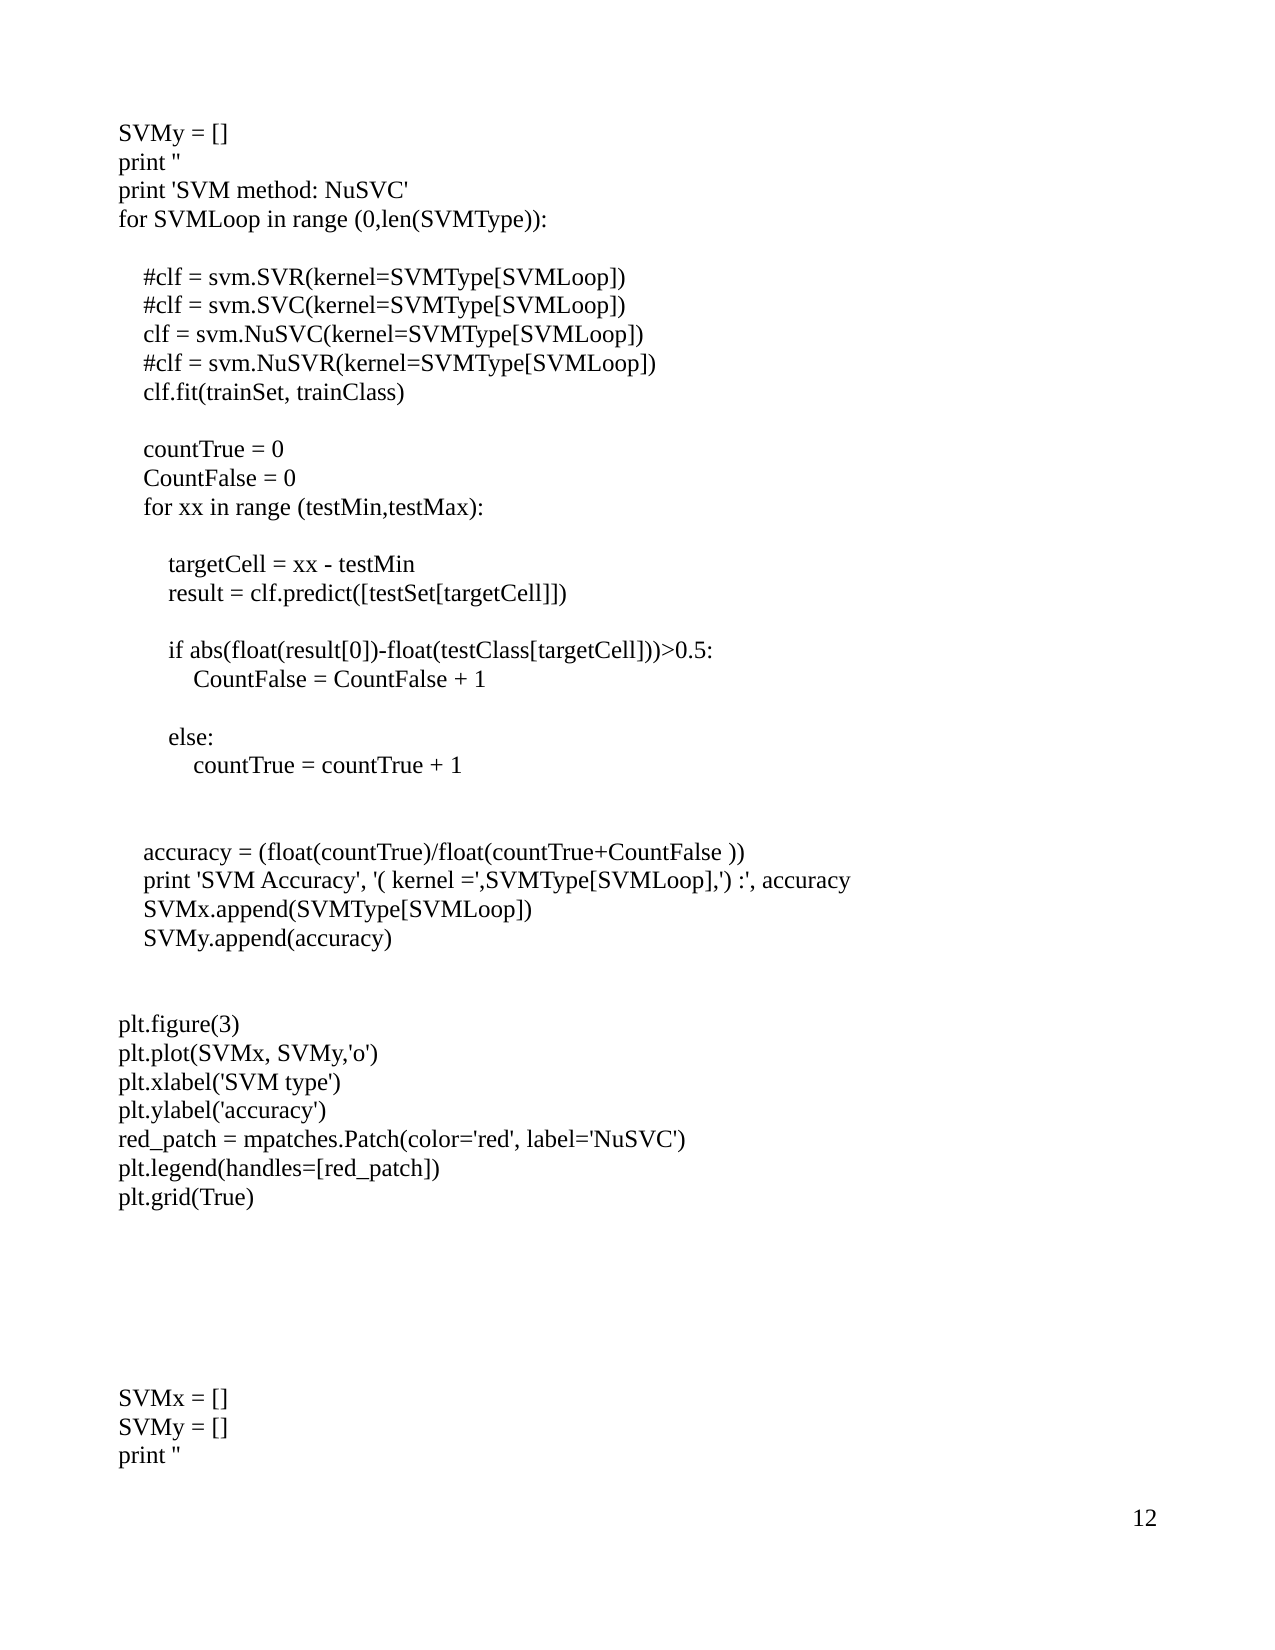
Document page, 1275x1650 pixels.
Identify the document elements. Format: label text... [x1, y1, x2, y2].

text SVMx = [] [118, 1383, 1157, 1412]
text countTrue = 0 [118, 434, 1157, 463]
text CountFalse = 0 [118, 463, 1157, 492]
text plt.xlabel('SVM type') [118, 1067, 1157, 1096]
text plt.legend(handles=[red_patch]) [118, 1153, 1157, 1182]
text plt.figure(3) [118, 1009, 1157, 1038]
text for SVMLoop in range (0,len(SVMType)): [118, 204, 1157, 233]
text #clf = svm.SVR(kernel=SVMType[SVMLoop]) [118, 262, 1157, 291]
text #clf = svm.NuSVR(kernel=SVMType[SVMLoop]) [118, 348, 1157, 377]
text print 'SVM Accuracy', '( kernel =',SVMType[SVMLoop],') :', accuracy [118, 866, 1157, 894]
text print '' [118, 147, 1157, 176]
text countTrue = countTrue + 1 [118, 751, 1157, 779]
text SVMy = [] [118, 1412, 1157, 1441]
text clf = svm.NuSVC(kernel=SVMType[SVMLoop]) [118, 319, 1157, 348]
text CountFalse = CountFalse + 1 [118, 664, 1157, 693]
text for xx in range (testMin,testMax): [118, 492, 1157, 521]
text red_patch = mpatches.Patch(color='red', label='NuSVC') [118, 1124, 1157, 1153]
text accuracy = (float(countTrue)/float(countTrue+CountFalse )) [118, 837, 1157, 866]
text plt.grid(True) [118, 1182, 1157, 1211]
text plt.plot(SVMx, SVMy,'o') [118, 1038, 1157, 1067]
text targetCell = xx - testMin [118, 549, 1157, 578]
text clf.fit(trainSet, trainClass) [118, 377, 1157, 406]
text #clf = svm.SVC(kernel=SVMType[SVMLoop]) [118, 291, 1157, 319]
text else: [118, 722, 1157, 751]
text SVMx.append(SVMType[SVMLoop]) [118, 894, 1157, 923]
text if abs(float(result[0])-float(testClass[targetCell]))>0.5: [118, 636, 1157, 664]
text plt.ylabel('accuracy') [118, 1096, 1157, 1124]
text result = clf.predict([testSet[targetCell]]) [118, 578, 1157, 607]
text print 'SVM method: NuSVC' [118, 176, 1157, 204]
text print '' [118, 1441, 1157, 1469]
text SVMy.append(accuracy) [118, 923, 1157, 952]
text SVMy = [] [118, 118, 1157, 147]
